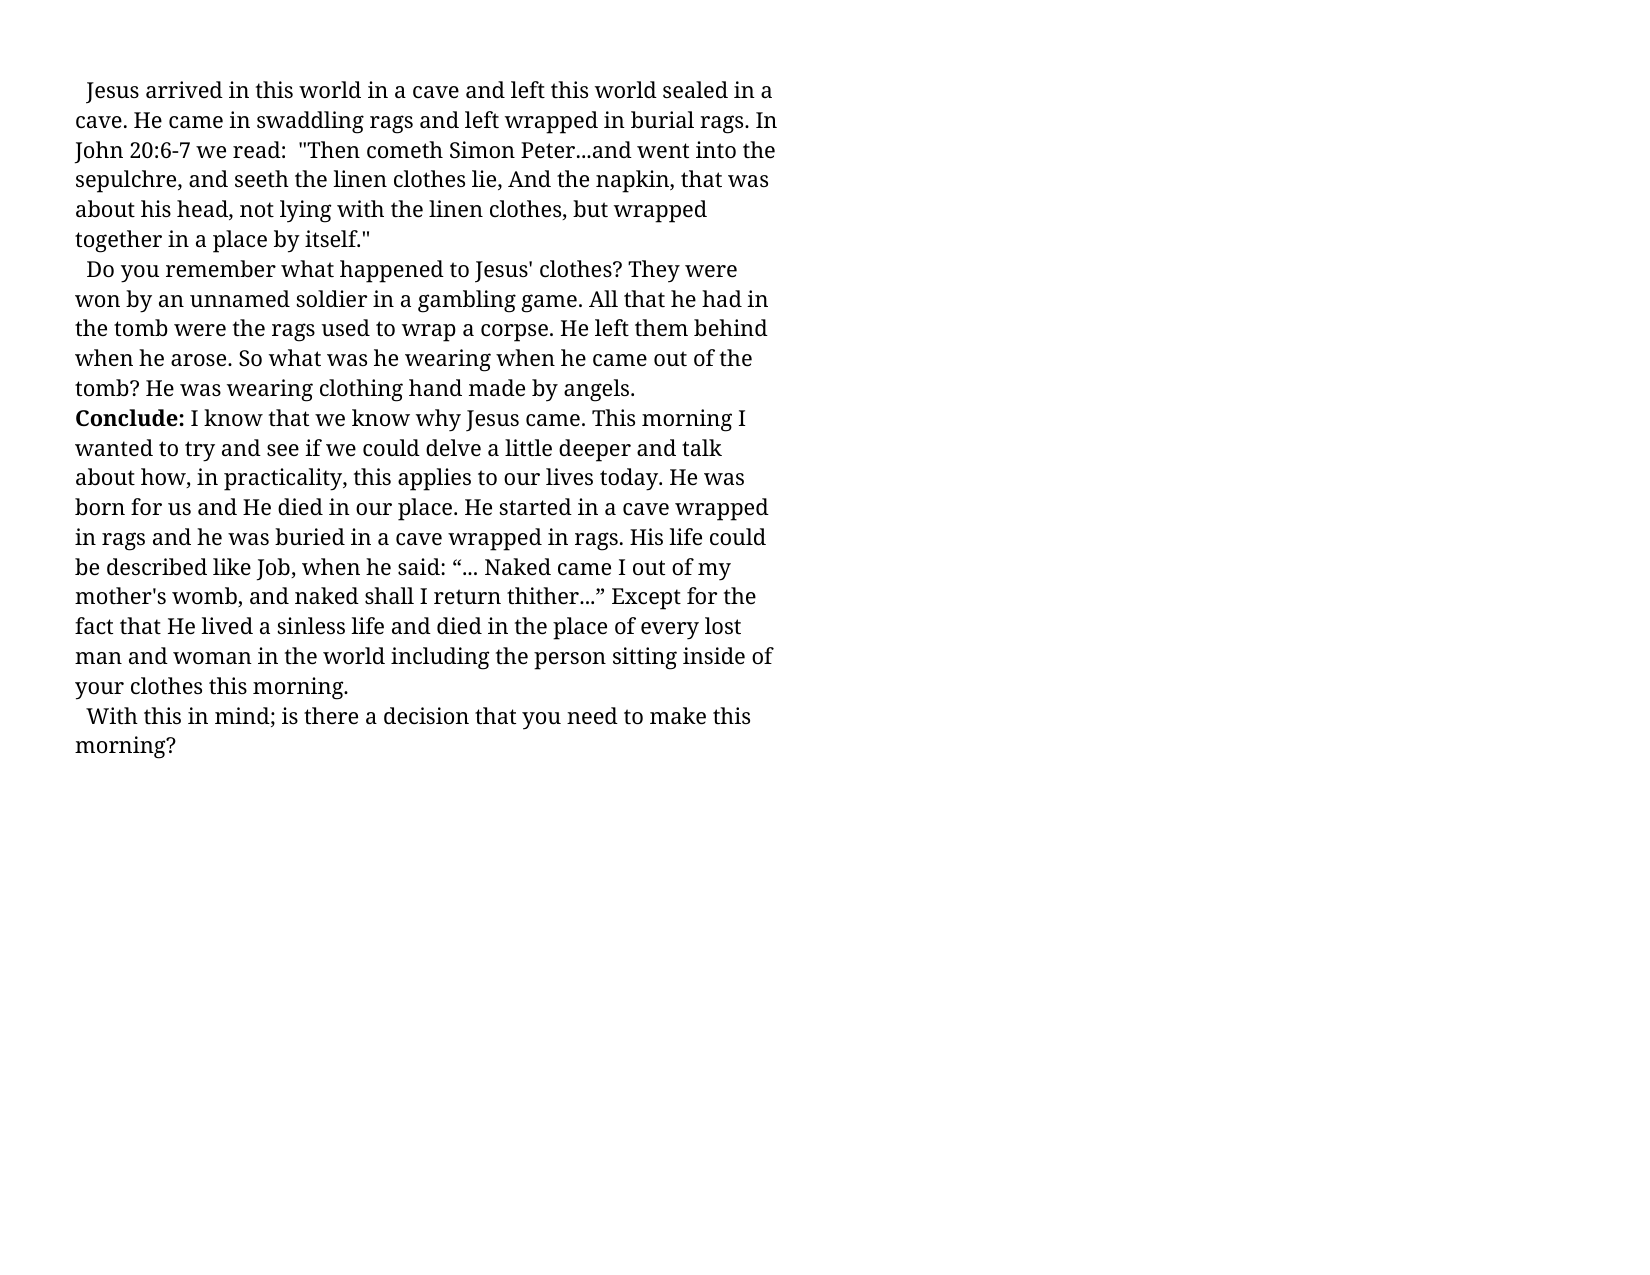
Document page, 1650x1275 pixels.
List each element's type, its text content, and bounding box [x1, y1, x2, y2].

text Conclude: I know that we know why Jesus came. This morning I wanted to try and see if we could delve a little deeper and talk about how, in practicality, this applies to our lives today. He was born for us and He died in our place. He started in a cave wrapped in rags and he was buried in a cave wrapped in rags. His life could be described like Job, when he said: “... Naked came I out of my mother's womb, and naked shall I return thither...” Except for the fact that He lived a sinless life and died in the place of every lost man and woman in the world including the person sitting inside of your clothes this morning. [75, 403, 787, 701]
text Jesus arrived in this world in a cave and left this world sealed in a cave. He came in swaddling rags and left wrapped in burial rags. In John 20:6-7 we read: "Then cometh Simon Peter...and went into the sepulchre, and seeth the linen clothes lie, And the napkin, that was about his head, not lying with the linen clothes, but wrapped together in a place by itself." [75, 75, 787, 254]
text Do you remember what happened to Jesus' clothes? They were won by an unnamed soldier in a gambling game. All that he had in the tomb were the rags used to wrap a corpse. He left them behind when he arose. So what was he wearing when he came out of the tomb? He was wearing clothing hand made by angels. [75, 254, 787, 403]
text With this in mind; is there a decision that you need to make this morning? [75, 701, 787, 760]
